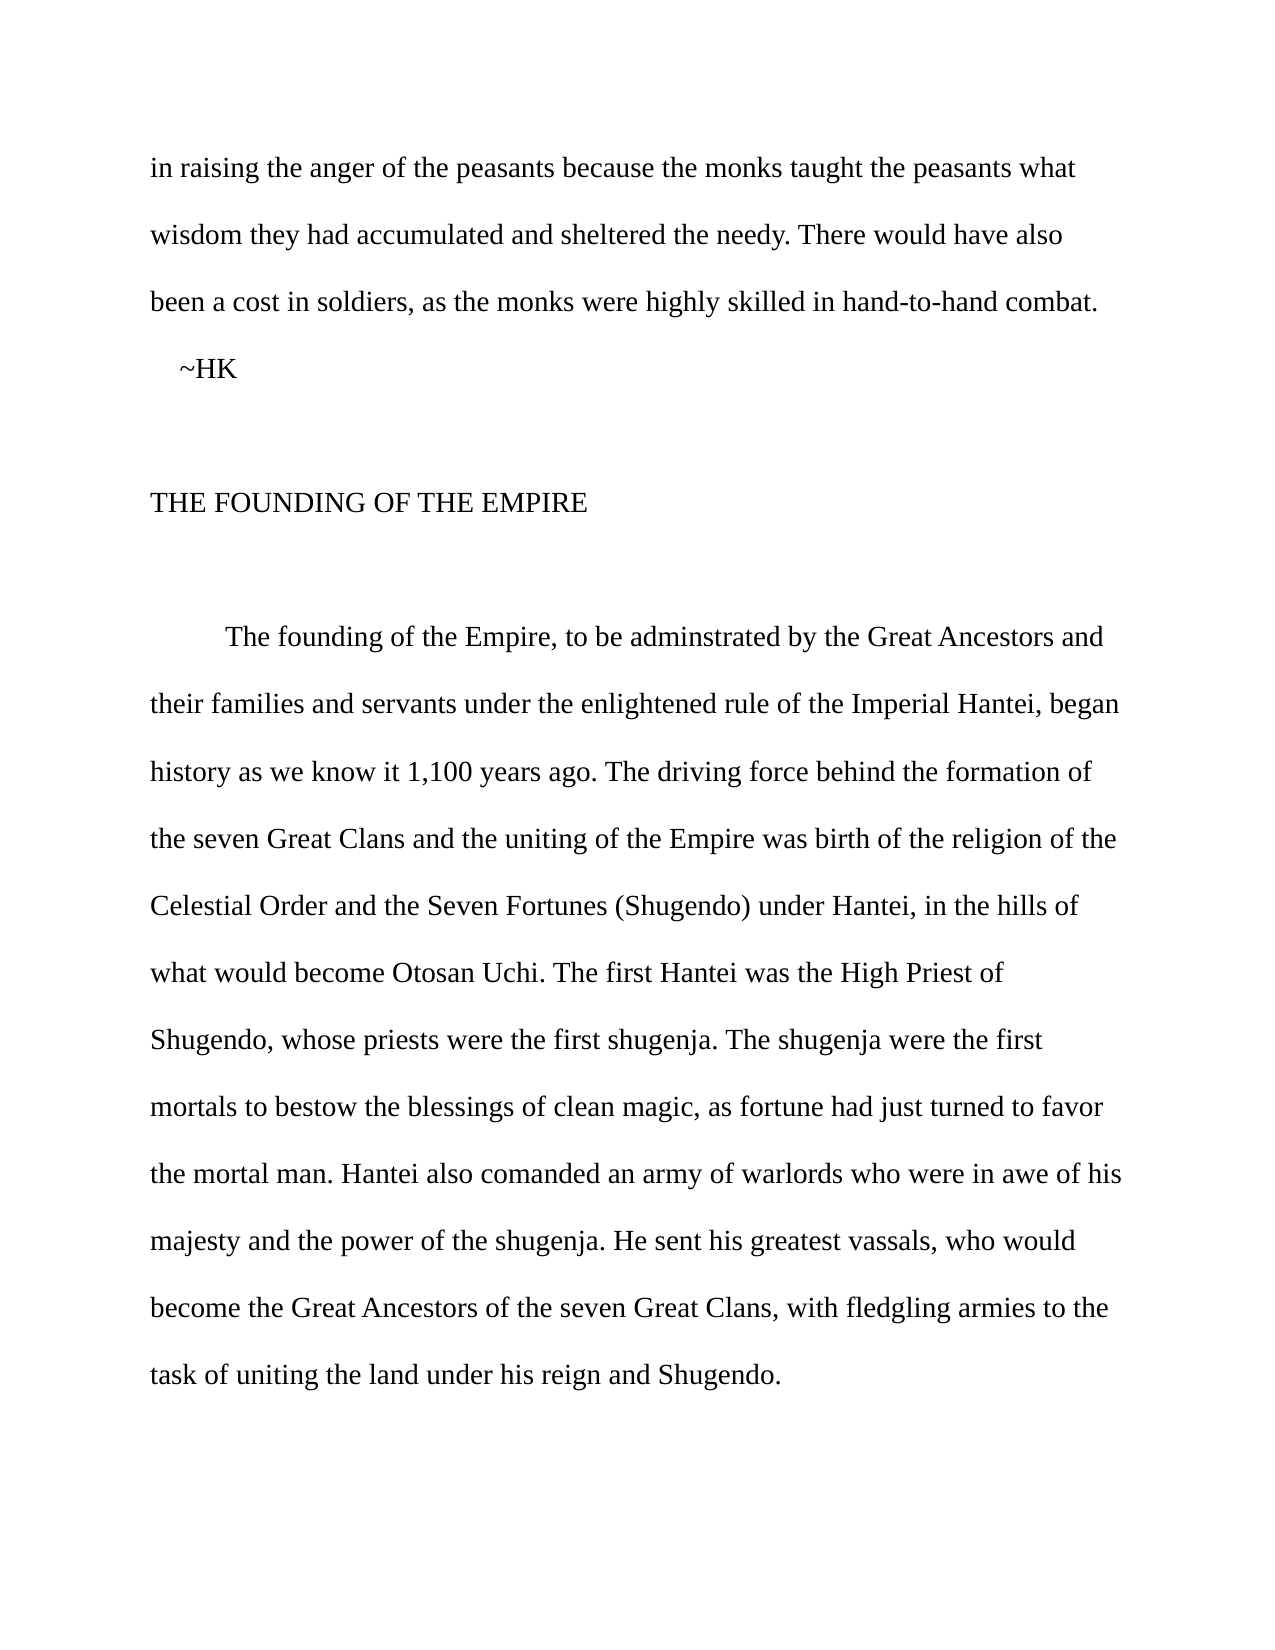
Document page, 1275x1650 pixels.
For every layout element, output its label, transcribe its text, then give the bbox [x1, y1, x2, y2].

text The founding of the Empire, to be adminstrated by the Great Ancestors and their families and servants under the enlightened rule of the Imperial Hantei, began history as we know it 1,100 years ago. The driving force behind the formation of the seven Great Clans and the uniting of the Empire was birth of the religion of the Celestial Order and the Seven Fortunes (Shugendo) under Hantei, in the hills of what would become Otosan Uchi. The first Hantei was the High Priest of Shugendo, whose priests were the first shugenja. The shugenja were the first mortals to bestow the blessings of clean magic, as fortune had just turned to favor the mortal man. Hantei also comanded an army of warlords who were in awe of his majesty and the power of the shugenja. He sent his greatest vassals, who would become the Great Ancestors of the seven Great Clans, with fledgling armies to the task of uniting the land under his reign and Shugendo. [150, 619, 1125, 1391]
text THE FOUNDING OF THE EMPIRE [150, 485, 1125, 519]
text in raising the anger of the peasants because the monks taught the peasants what wisdom they had accumulated and sheltered the needy. There would have also been a cost in soldiers, as the monks were highly skilled in hand-to-hand combat. [150, 150, 1125, 318]
text ~HK [150, 351, 1125, 385]
